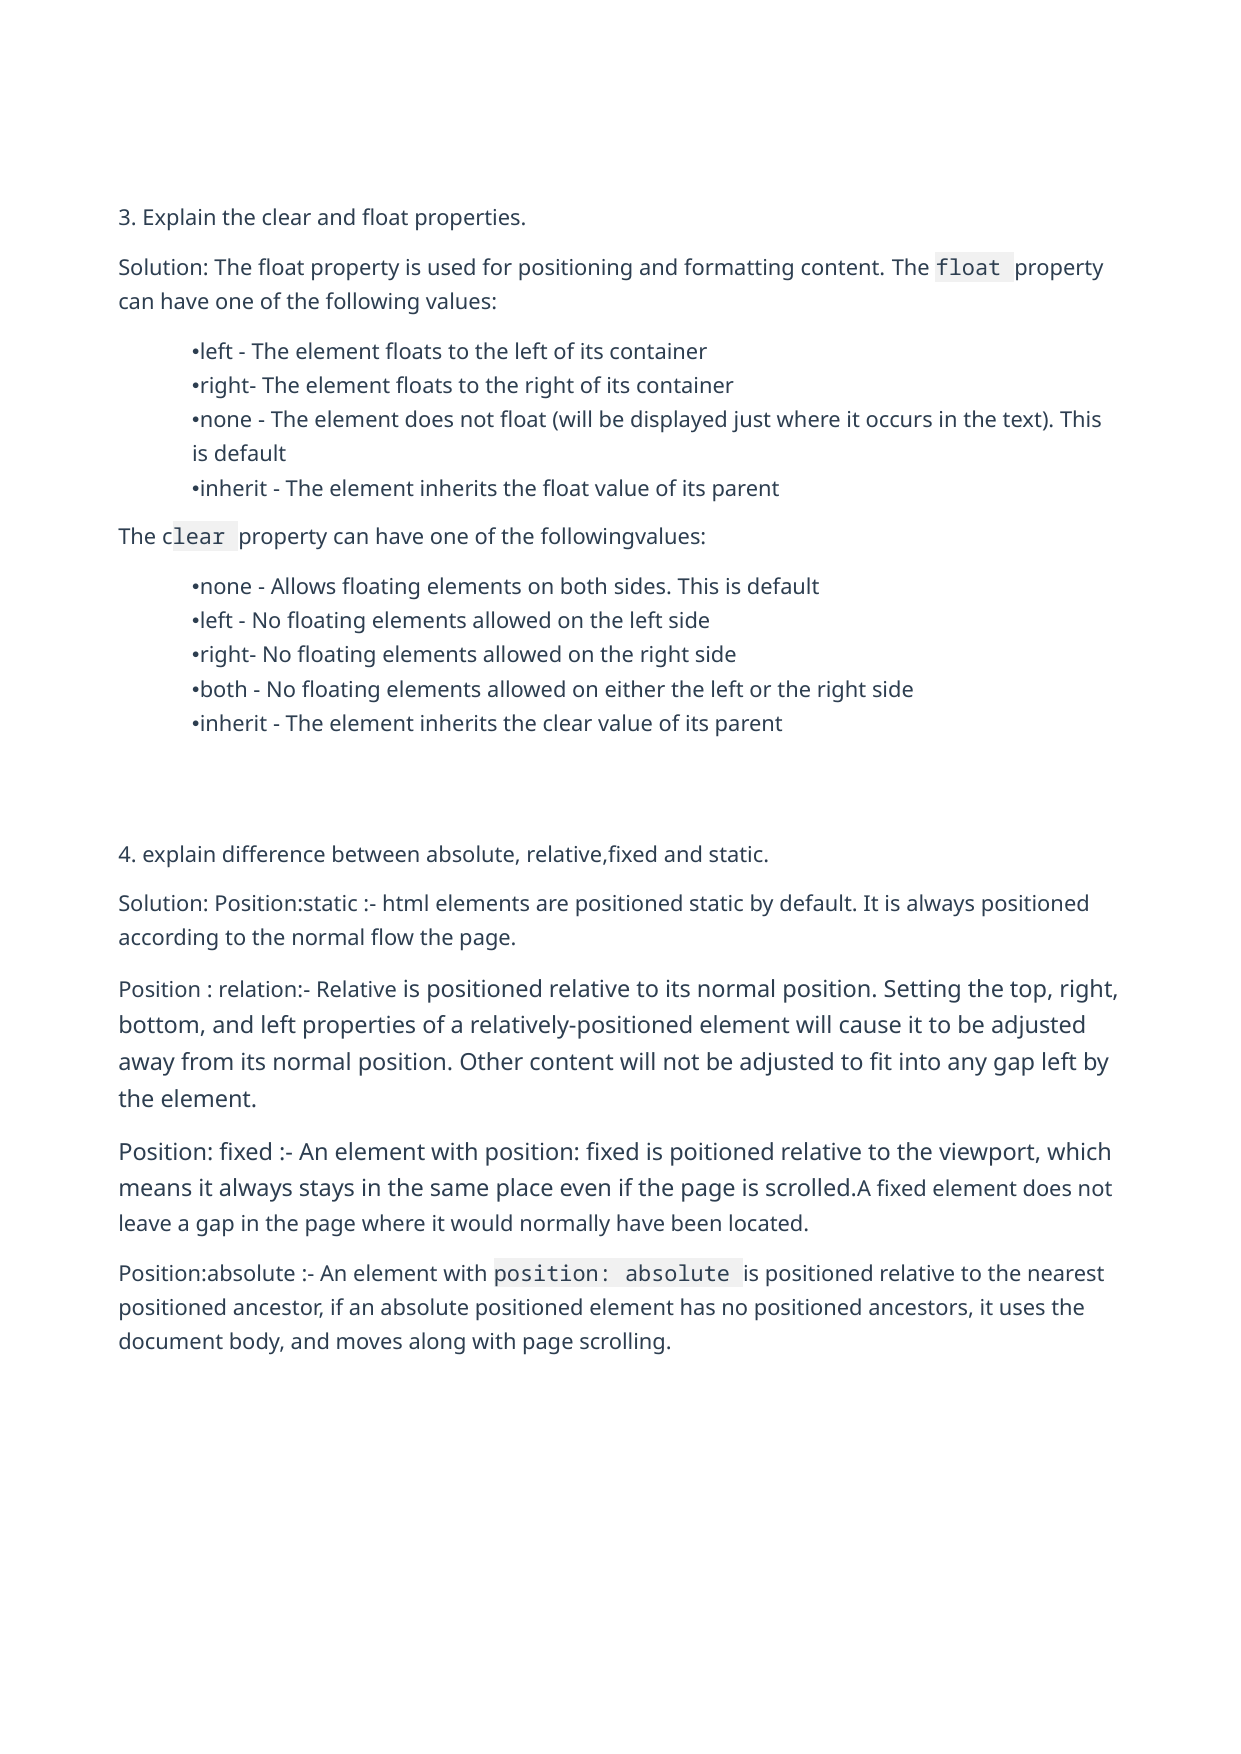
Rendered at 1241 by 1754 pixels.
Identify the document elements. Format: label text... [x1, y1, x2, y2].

list right- No floating elements allowed on the right side [118, 639, 1122, 669]
list left - The element floats to the left of its container [118, 336, 1122, 366]
list inherit - The element inherits the clear value of its parent [118, 708, 1122, 737]
list inherit - The element inherits the float value of its parent [118, 472, 1122, 502]
list left - No floating elements allowed on the left side [118, 605, 1122, 635]
list none - Allows floating elements on both sides. This is default [118, 571, 1122, 601]
text Position: fixed :- An element with position: fixed is poitioned relative to the viewport, which means it always stays in the same place even if the page is scrolled.A fixed element does not leave a gap in the page where it would normally have been located. [118, 1135, 1122, 1238]
text Solution: The float property is used for positioning and formatting content. The float property can have one of the following values: [118, 252, 1122, 316]
text Position:absolute :- An element with position: absolute is positioned relative to the nearest positioned ancestor, if an absolute positioned element has no positioned ancestors, it uses the document body, and moves along with page scrolling. [118, 1258, 1122, 1356]
text The clear property can have one of the followingvalues: [118, 521, 1122, 551]
list both - No floating elements allowed on either the left or the right side [118, 673, 1122, 703]
text Solution: Position:static :- html elements are positioned static by default. It is always positioned according to the normal flow the page. [118, 888, 1122, 952]
text Position : relation:- Relative is positioned relative to its normal position. Setting the top, right, bottom, and left properties of a relatively-positioned element will cause it to be adjusted away from its normal position. Other content will not be adjusted to fit into any gap left by the element. [118, 972, 1122, 1114]
list none - The element does not float (will be displayed just where it occurs in the text). This is default [118, 404, 1122, 468]
text 4. explain difference between absolute, relative,fixed and static. [118, 805, 1122, 869]
list right- The element floats to the right of its container [118, 370, 1122, 400]
text 3. Explain the clear and float properties. [118, 202, 1122, 232]
